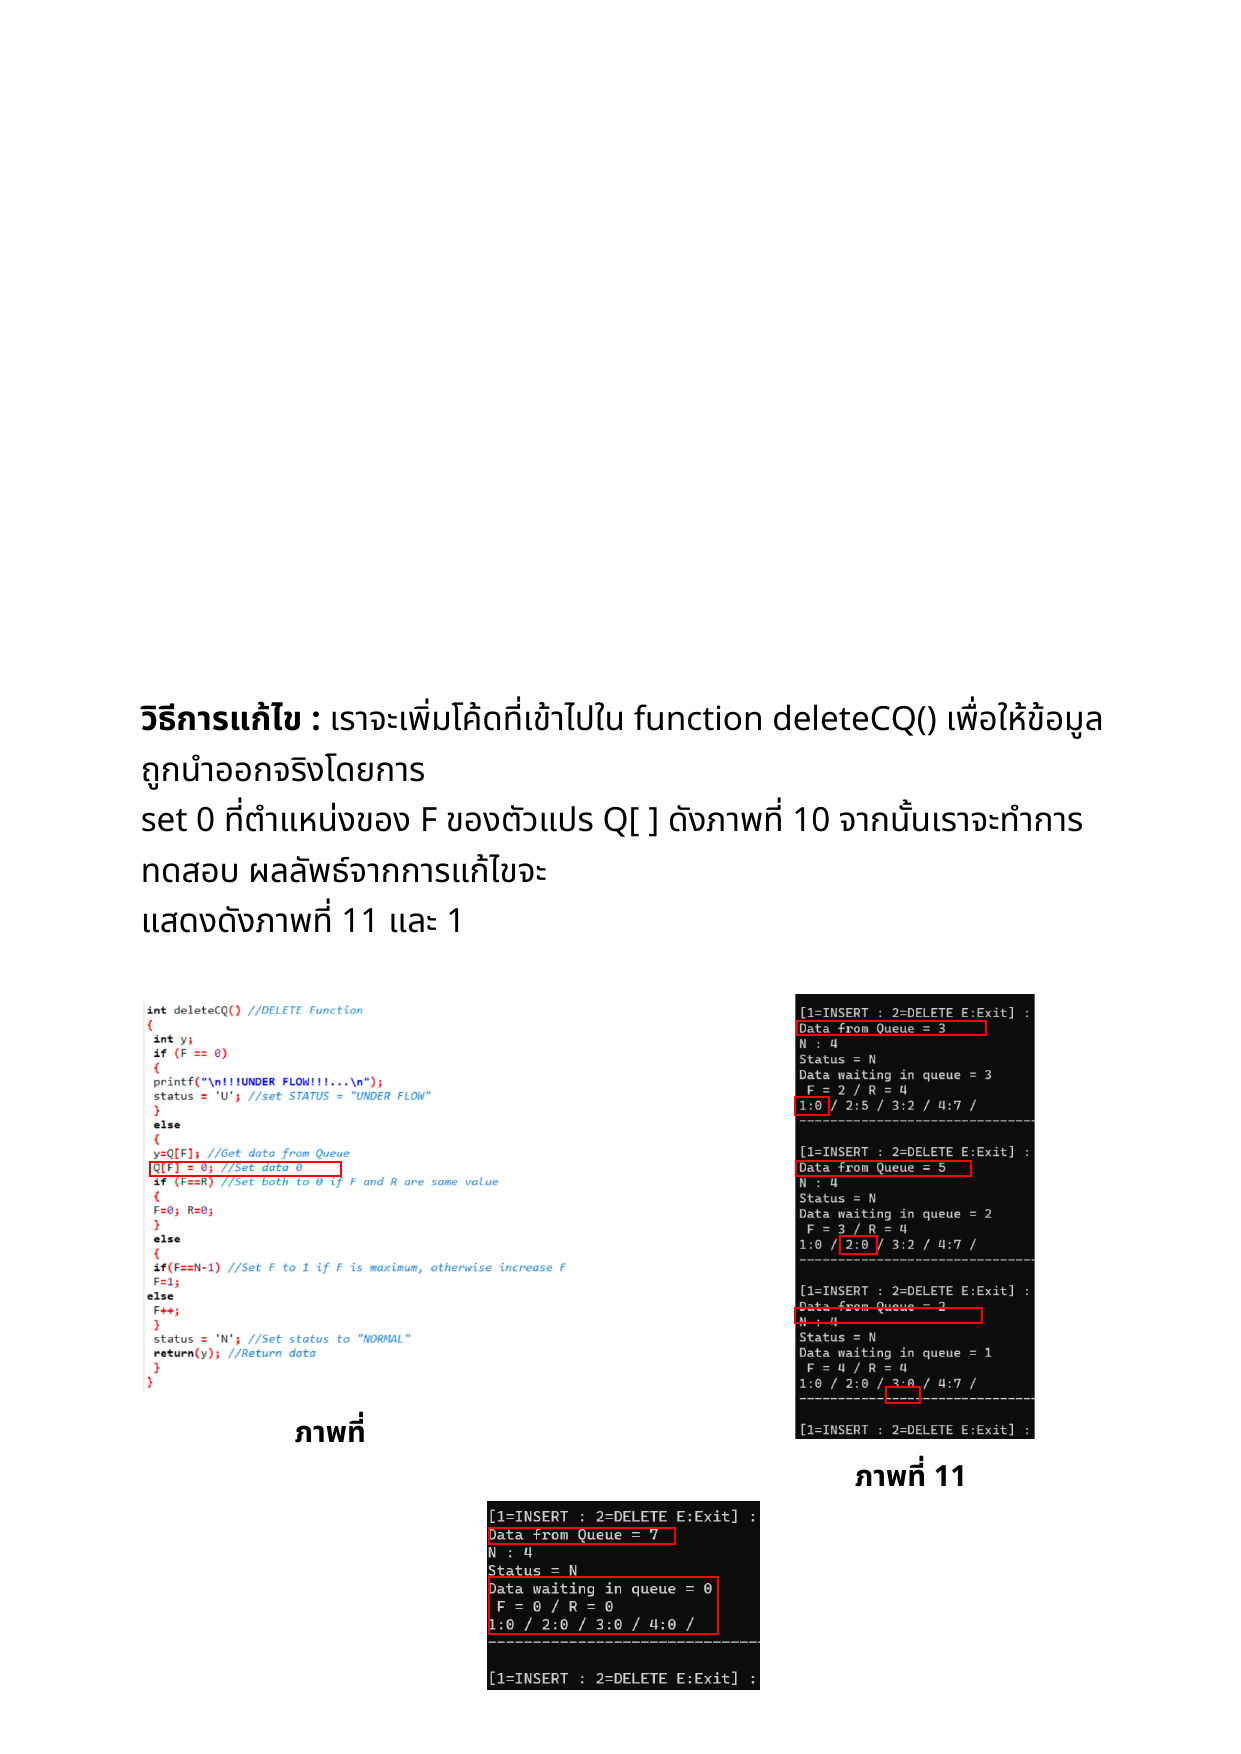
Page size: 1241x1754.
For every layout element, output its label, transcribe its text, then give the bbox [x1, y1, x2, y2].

text ภาพที่ 10 [286, 1411, 374, 1452]
text set 0 ที่ตำแหน่งของ F ของตัวแปร Q[ ] ดังภาพที่ 10 จากนั้นเราจะทำการทดสอบ ผลลัพธ์จากการแก้ไขจะ [141, 796, 1106, 897]
text วิธีการแก้ไข : เราจะเพิ่มโค้ดที่เข้าไปใน function deleteCQ() เพื่อให้ข้อมูลถูกนำออกจริงโดยการ [141, 695, 1106, 796]
text ภาพที่ 11 [847, 1455, 974, 1489]
text แสดงดังภาพที่ 11 และ 1 [141, 897, 1106, 948]
